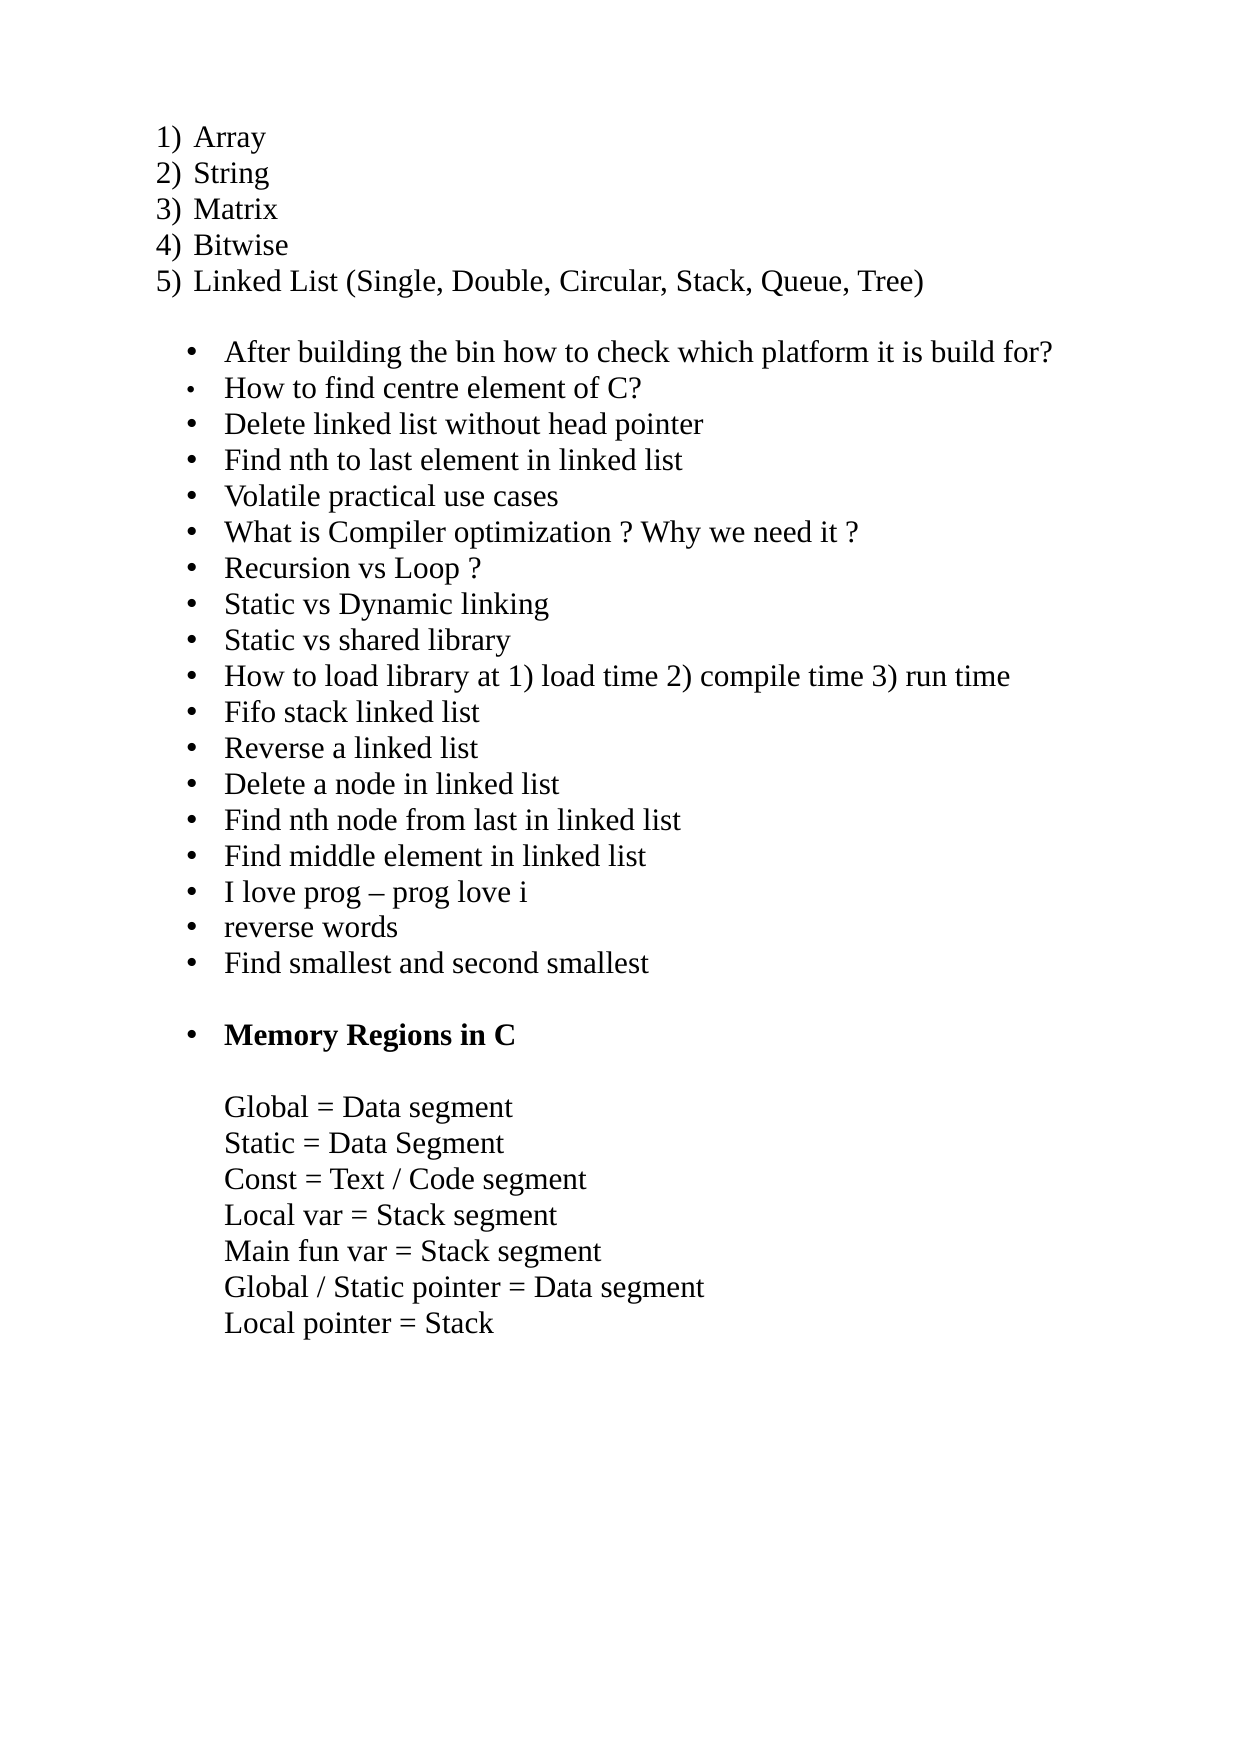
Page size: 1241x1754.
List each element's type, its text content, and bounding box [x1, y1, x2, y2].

list reverse words [186, 909, 1122, 945]
list How to load library at 1) load time 2) compile time 3) run time [186, 657, 1122, 693]
list Fifo stack linked list [186, 693, 1122, 729]
list Const = Text / Code segment [186, 1160, 1122, 1196]
list Bitwise [156, 226, 1122, 262]
list I love prog – prog love i [186, 873, 1122, 909]
list Main fun var = Stack segment [186, 1232, 1122, 1268]
list Reverse a linked list [186, 729, 1122, 765]
list Local pointer = Stack [186, 1304, 1122, 1340]
list String [156, 154, 1122, 190]
list Local var = Stack segment [186, 1196, 1122, 1232]
list Static vs Dynamic linking [186, 585, 1122, 621]
list What is Compiler optimization ? Why we need it ? [186, 513, 1122, 549]
list Memory Regions in C [186, 1017, 1122, 1052]
list Delete a node in linked list [186, 765, 1122, 801]
list Global / Static pointer = Data segment [186, 1268, 1122, 1304]
list Global = Data segment [186, 1088, 1122, 1124]
list Find middle element in linked list [186, 837, 1122, 873]
list Static vs shared library [186, 621, 1122, 657]
list Find nth node from last in linked list [186, 801, 1122, 837]
list Find smallest and second smallest [186, 945, 1122, 981]
list Volatile practical use cases [186, 477, 1122, 513]
list Delete linked list without head pointer [186, 406, 1122, 442]
list How to find centre element of C? [186, 370, 1122, 406]
list Array [156, 118, 1122, 154]
list Linked List (Single, Double, Circular, Stack, Queue, Tree) [156, 262, 1122, 298]
list Recursion vs Loop ? [186, 549, 1122, 585]
list Static = Data Segment [186, 1124, 1122, 1160]
list After building the bin how to check which platform it is build for? [186, 334, 1122, 370]
list Find nth to last element in linked list [186, 442, 1122, 477]
list Matrix [156, 190, 1122, 226]
